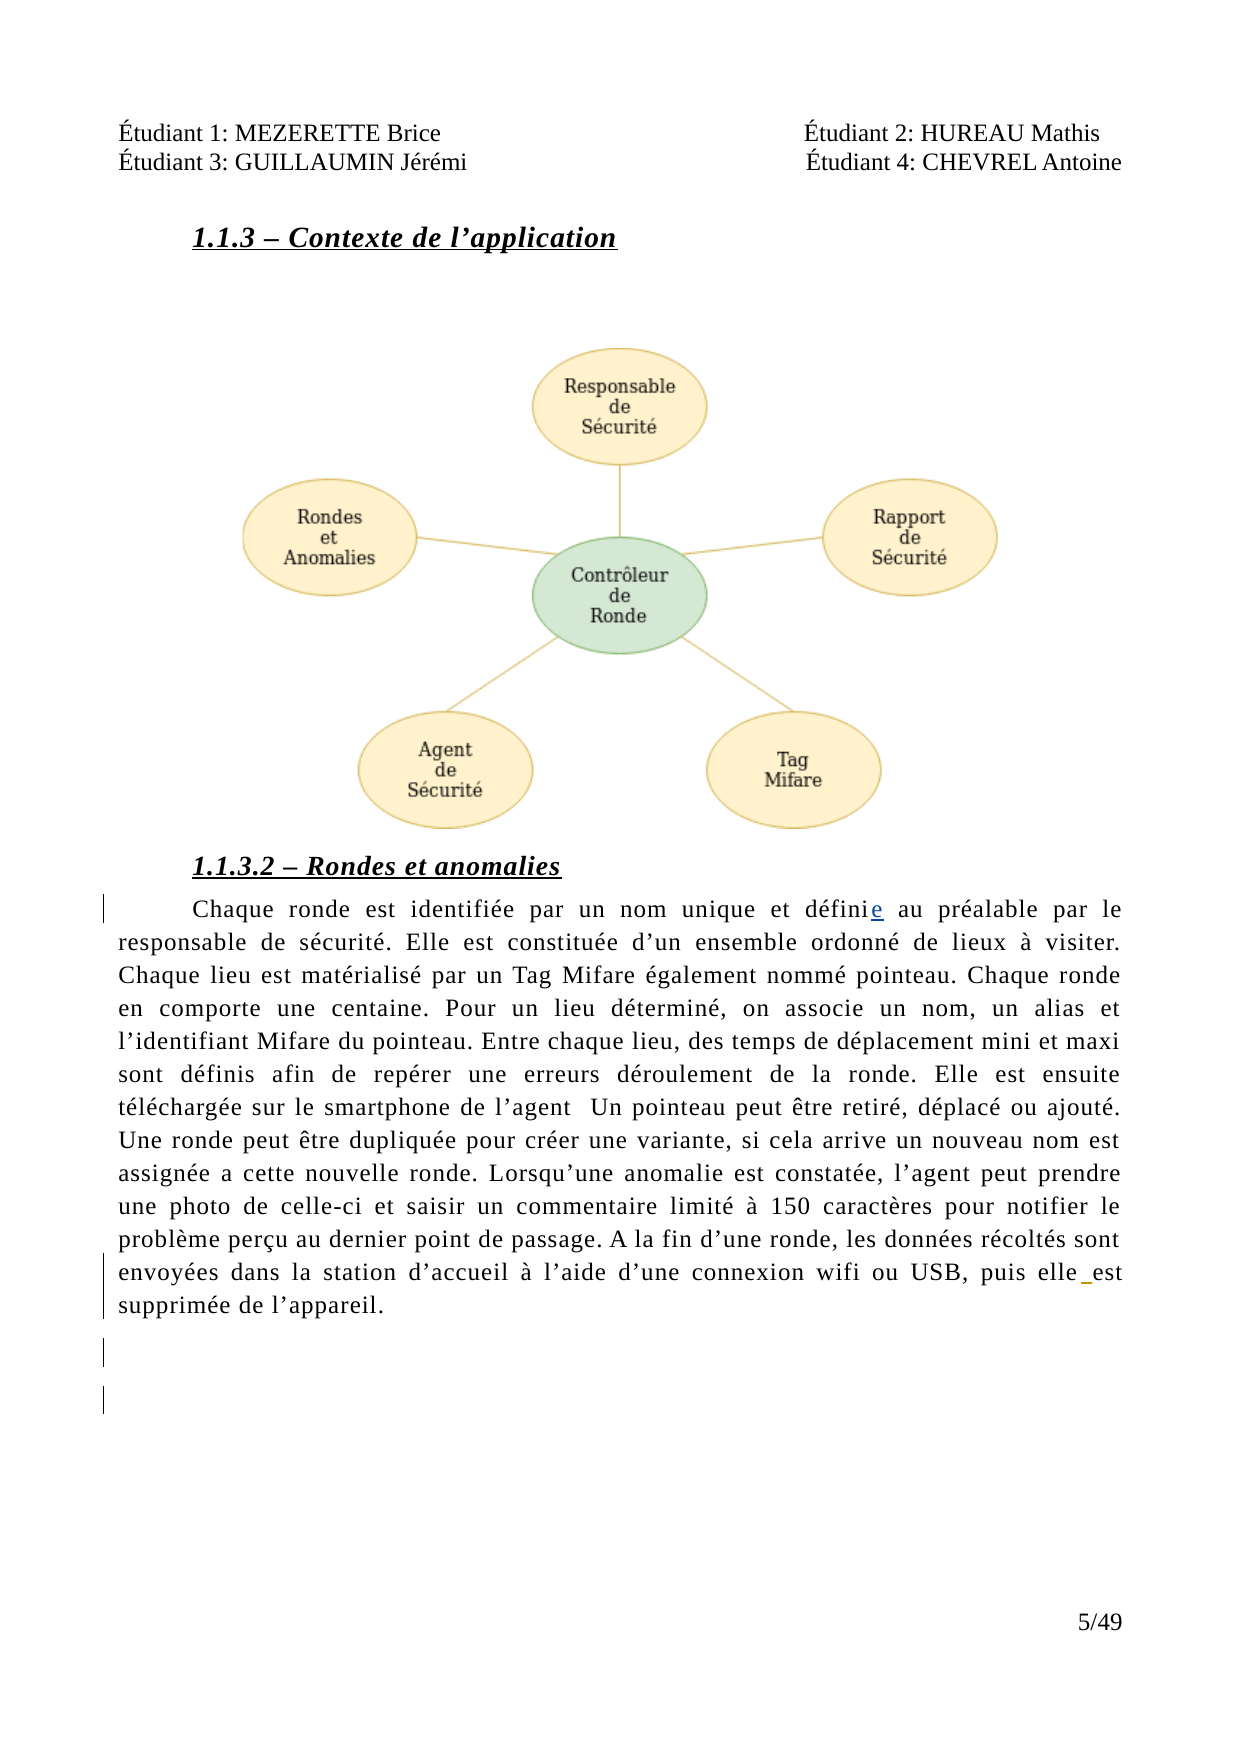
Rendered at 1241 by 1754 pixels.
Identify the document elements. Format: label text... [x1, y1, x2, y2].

text Chaque ronde est identifiée par un nom unique et définie au préalable par le responsable de sécurité. Elle est constituée d’un ensemble ordonné de lieux à visiter. Chaque lieu est matérialisé par un Tag Mifare également nommé pointeau. Chaque ronde en comporte une centaine. Pour un lieu déterminé, on associe un nom, un alias et l’identifiant Mifare du pointeau. Entre chaque lieu, des temps de déplacement mini et maxi sont définis afin de repérer une erreurs déroulement de la ronde. Elle est ensuite téléchargée sur le smartphone de l’agent Un pointeau peut être retiré, déplacé ou ajouté. Une ronde peut être dupliquée pour créer une variante, si cela arrive un nouveau nom est assignée a cette nouvelle ronde. Lorsqu’une anomalie est constatée, l’agent peut prendre une photo de celle-ci et saisir un commentaire limité à 150 caractères pour notifier le problème perçu au dernier point de passage. A la fin d’une ronde, les données récoltés sont envoyées dans la station d’accueil à l’aide d’une connexion wifi ou USB, puis elle est supprimée de l’appareil. [118, 894, 1122, 1319]
picture [242, 348, 998, 829]
subtitle 1.1.3 – Contexte de l’application [118, 220, 1122, 253]
subtitle 1.1.3.2 – Rondes et anomalies [118, 850, 1122, 882]
